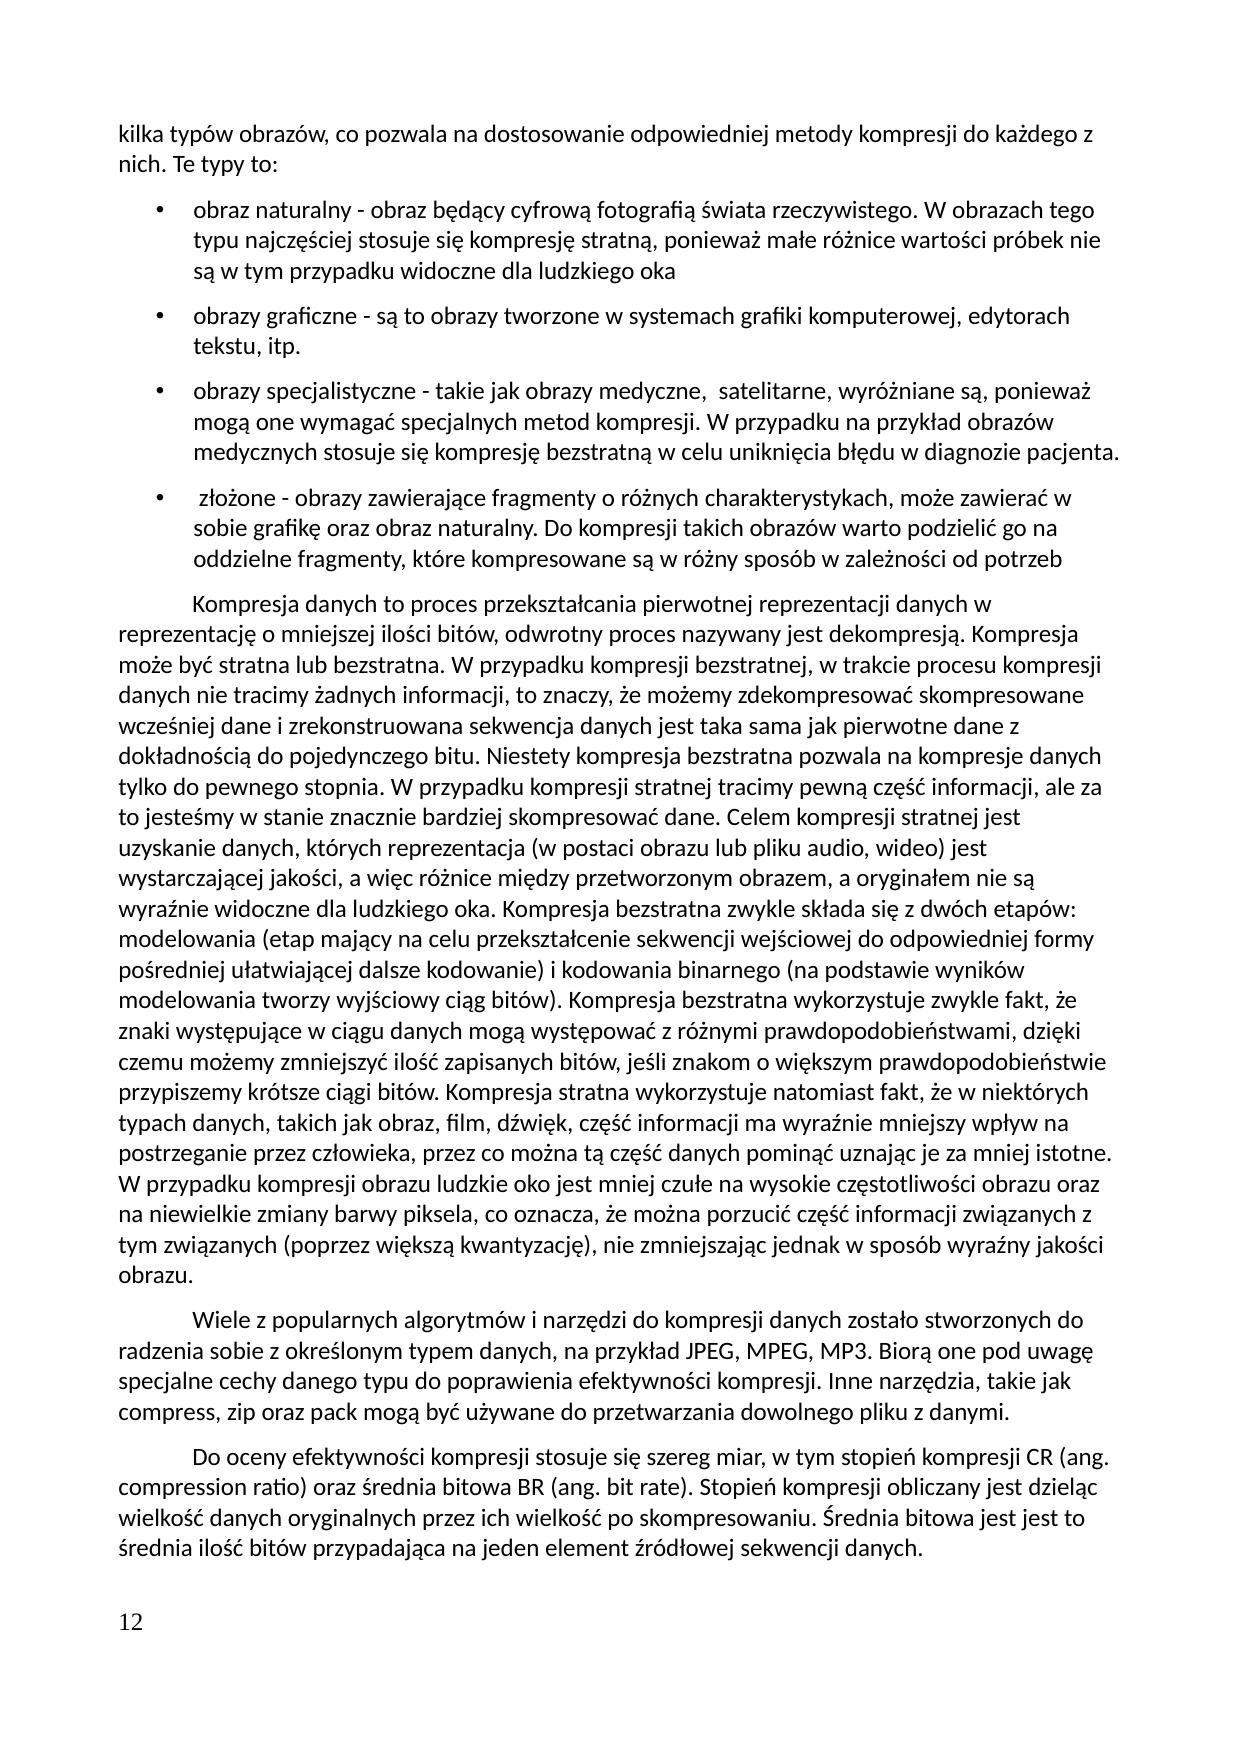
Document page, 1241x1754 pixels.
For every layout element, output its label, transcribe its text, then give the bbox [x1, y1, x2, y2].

list obraz naturalny - obraz będący cyfrową fotografią świata rzeczywistego. W obrazach tego typu najczęściej stosuje się kompresję stratną, ponieważ małe różnice wartości próbek nie są w tym przypadku widoczne dla ludzkiego oka [156, 194, 1122, 285]
list złożone - obrazy zawierające fragmenty o różnych charakterystykach, może zawierać w sobie grafikę oraz obraz naturalny. Do kompresji takich obrazów warto podzielić go na oddzielne fragmenty, które kompresowane są w różny sposób w zależności od potrzeb [156, 482, 1122, 573]
text Kompresja danych to proces przekształcania pierwotnej reprezentacji danych w reprezentację o mniejszej ilości bitów, odwrotny proces nazywany jest dekompresją. Kompresja może być stratna lub bezstratna. W przypadku kompresji bezstratnej, w trakcie procesu kompresji danych nie tracimy żadnych informacji, to znaczy, że możemy zdekompresować skompresowane wcześniej dane i zrekonstruowana sekwencja danych jest taka sama jak pierwotne dane z dokładnością do pojedynczego bitu. Niestety kompresja bezstratna pozwala na kompresje danych tylko do pewnego stopnia. W przypadku kompresji stratnej tracimy pewną część informacji, ale za to jesteśmy w stanie znacznie bardziej skompresować dane. Celem kompresji stratnej jest uzyskanie danych, których reprezentacja (w postaci obrazu lub pliku audio, wideo) jest wystarczającej jakości, a więc różnice między przetworzonym obrazem, a oryginałem nie są wyraźnie widoczne dla ludzkiego oka. Kompresja bezstratna zwykle składa się z dwóch etapów: modelowania (etap mający na celu przekształcenie sekwencji wejściowej do odpowiedniej formy pośredniej ułatwiającej dalsze kodowanie) i kodowania binarnego (na podstawie wyników modelowania tworzy wyjściowy ciąg bitów). Kompresja bezstratna wykorzystuje zwykle fakt, że znaki występujące w ciągu danych mogą występować z różnymi prawdopodobieństwami, dzięki czemu możemy zmniejszyć ilość zapisanych bitów, jeśli znakom o większym prawdopodobieństwie przypiszemy krótsze ciągi bitów. Kompresja stratna wykorzystuje natomiast fakt, że w niektórych typach danych, takich jak obraz, film, dźwięk, część informacji ma wyraźnie mniejszy wpływ na postrzeganie przez człowieka, przez co można tą część danych pominąć uznając je za mniej istotne. W przypadku kompresji obrazu ludzkie oko jest mniej czułe na wysokie częstotliwości obrazu oraz na niewielkie zmiany barwy piksela, co oznacza, że można porzucić część informacji związanych z tym związanych (poprzez większą kwantyzację), nie zmniejszając jednak w sposób wyraźny jakości obrazu. [118, 588, 1122, 1290]
list obrazy specjalistyczne - takie jak obrazy medyczne, satelitarne, wyróżniane są, ponieważ mogą one wymagać specjalnych metod kompresji. W przypadku na przykład obrazów medycznych stosuje się kompresję bezstratną w celu uniknięcia błędu w diagnozie pacjenta. [156, 376, 1122, 467]
text Do oceny efektywności kompresji stosuje się szereg miar, w tym stopień kompresji CR (ang. compression ratio) oraz średnia bitowa BR (ang. bit rate). Stopień kompresji obliczany jest dzieląc wielkość danych oryginalnych przez ich wielkość po skompresowaniu. Średnia bitowa jest jest to średnia ilość bitów przypadająca na jeden element źródłowej sekwencji danych. [118, 1441, 1122, 1563]
text kilka typów obrazów, co pozwala na dostosowanie odpowiedniej metody kompresji do każdego z nich. Te typy to: [118, 118, 1122, 179]
list obrazy graficzne - są to obrazy tworzone w systemach grafiki komputerowej, edytorach tekstu, itp. [156, 300, 1122, 361]
text Wiele z popularnych algorytmów i narzędzi do kompresji danych zostało stworzonych do radzenia sobie z określonym typem danych, na przykład JPEG, MPEG, MP3. Biorą one pod uwagę specjalne cechy danego typu do poprawienia efektywności kompresji. Inne narzędzia, takie jak compress, zip oraz pack mogą być używane do przetwarzania dowolnego pliku z danymi. [118, 1304, 1122, 1426]
